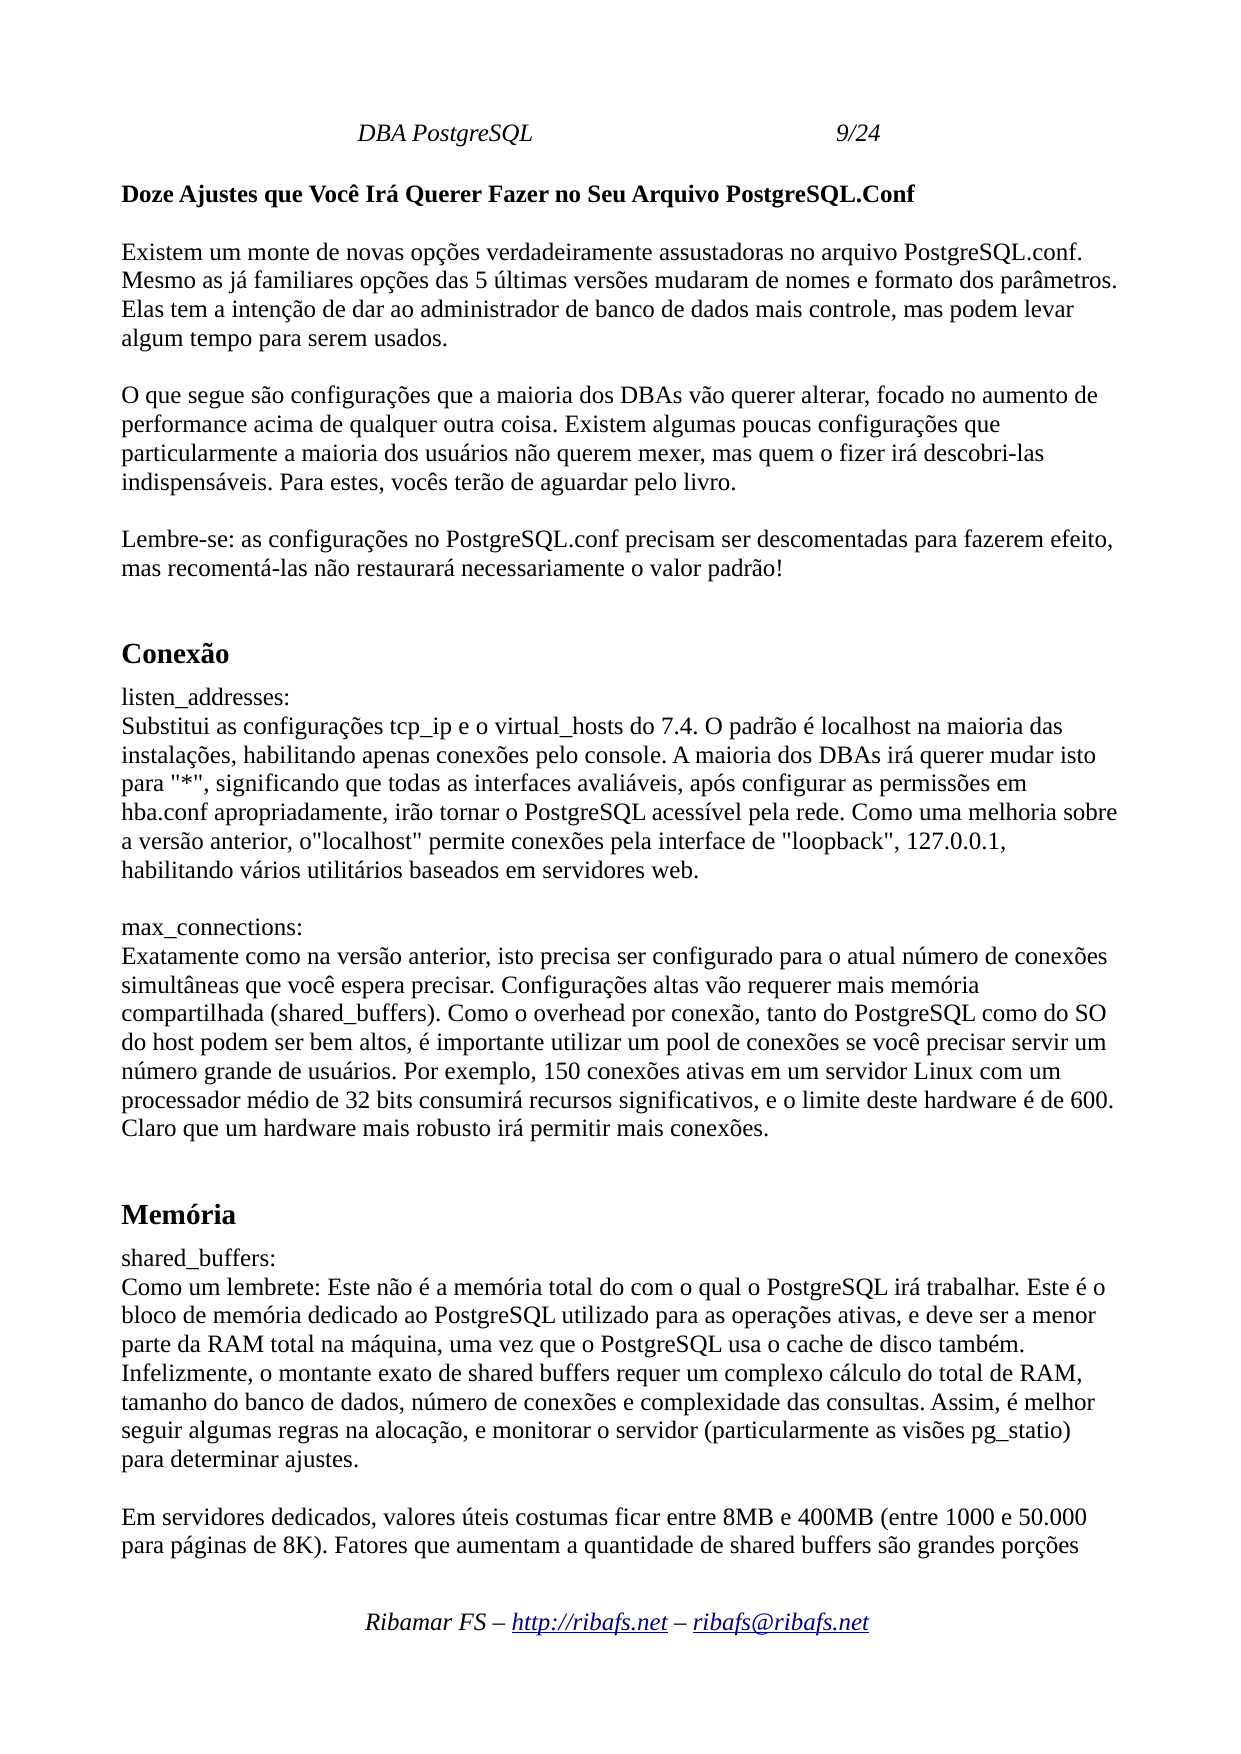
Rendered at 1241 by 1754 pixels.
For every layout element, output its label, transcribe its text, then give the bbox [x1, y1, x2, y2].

table_header Doze Ajustes que Você Irá Querer Fazer no Seu Arquivo PostgreSQL.Conf Existem um monte de novas opções verdadeiramente assustadoras no arquivo PostgreSQL.conf. Mesmo as já familiares opções das 5 últimas versões mudaram de nomes e formato dos parâmetros. Elas tem a intenção de dar ao administrador de banco de dados mais controle, mas podem levar algum tempo para serem usados. O que segue são configurações que a maioria dos DBAs vão querer alterar, focado no aumento de performance acima de qualquer outra coisa. Existem algumas poucas configurações que particularmente a maioria dos usuários não querem mexer, mas quem o fizer irá descobri-las indispensáveis. Para estes, vocês terão de aguardar pelo livro. Lembre-se: as configurações no PostgreSQL.conf precisam ser descomentadas para fazerem efeito, mas recomentá-las não restaurará necessariamente o valor padrão! Conexão listen_addresses: Substitui as configurações tcp_ip e o virtual_hosts do 7.4. O padrão é localhost na maioria das instalações, habilitando apenas conexões pelo console. A maioria dos DBAs irá querer mudar isto para "*", significando que todas as interfaces avaliáveis, após configurar as permissões em hba.conf apropriadamente, irão tornar o PostgreSQL acessível pela rede. Como uma melhoria sobre a versão anterior, o"localhost" permite conexões pela interface de "loopback", 127.0.0.1, habilitando vários utilitários baseados em servidores web. max_connections: Exatamente como na versão anterior, isto precisa ser configurado para o atual número de conexões simultâneas que você espera precisar. Configurações altas vão requerer mais memória compartilhada (shared_buffers). Como o overhead por conexão, tanto do PostgreSQL como do SO do host podem ser bem altos, é importante utilizar um pool de conexões se você precisar servir um número grande de usuários. Por exemplo, 150 conexões ativas em um servidor Linux com um processador médio de 32 bits consumirá recursos significativos, e o limite deste hardware é de 600. Claro que um hardware mais robusto irá permitir mais conexões. Memória shared_buffers: Como um lembrete: Este não é a memória total do com o qual o PostgreSQL irá trabalhar. Este é o bloco de memória dedicado ao PostgreSQL utilizado para as operações ativas, e deve ser a menor parte da RAM total na máquina, uma vez que o PostgreSQL usa o cache de disco também. Infelizmente, o montante exato de shared buffers requer um complexo cálculo do total de RAM, tamanho do banco de dados, número de conexões e complexidade das consultas. Assim, é melhor seguir algumas regras na alocação, e monitorar o servidor (particularmente as visões pg_statio) para determinar ajustes. Em servidores dedicados, valores úteis costumas ficar entre 8MB e 400MB (entre 1000 e 50.000 para páginas de 8K). Fatores que aumentam a quantidade de shared buffers são grandes porções [118, 176, 1122, 1562]
